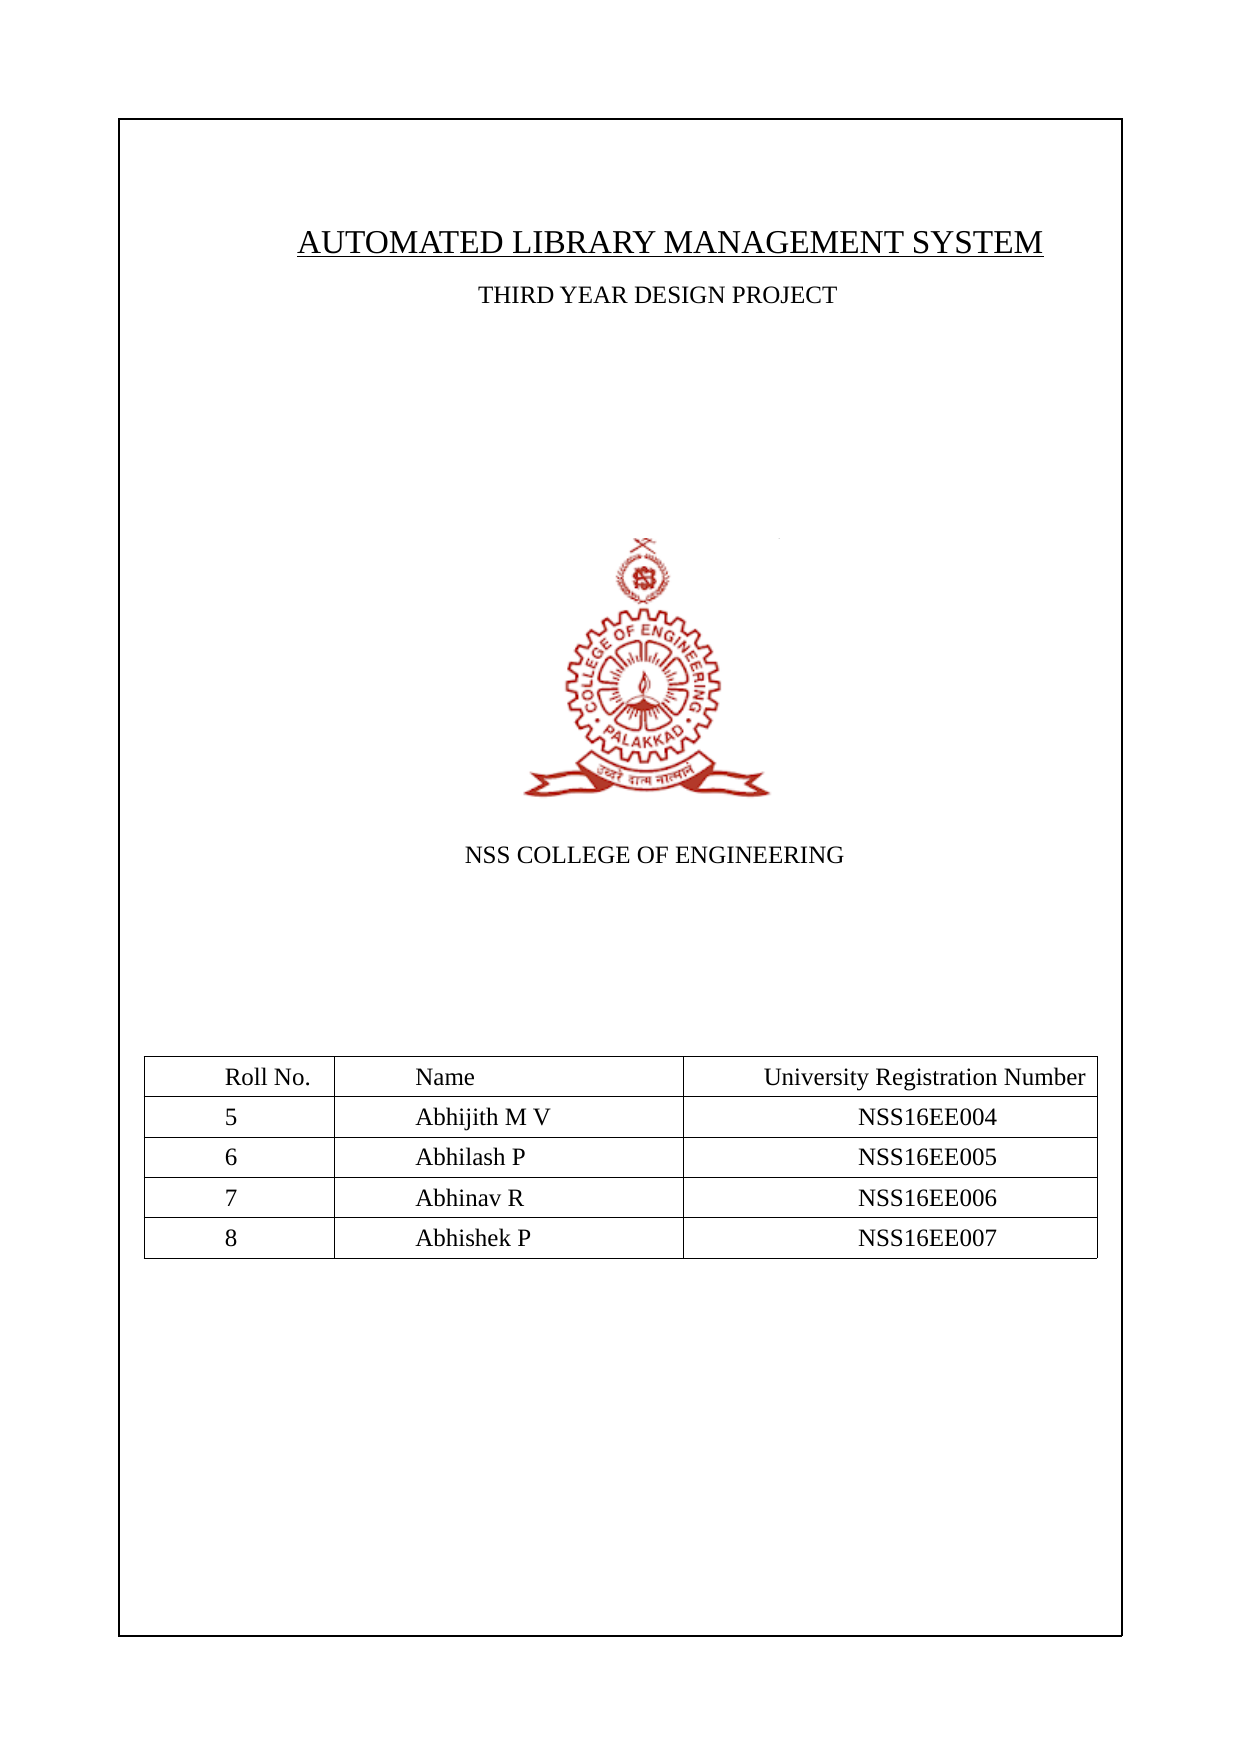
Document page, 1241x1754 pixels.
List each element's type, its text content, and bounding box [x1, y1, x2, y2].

table_cell NSS16EE006 [684, 1178, 1097, 1217]
table_cell 8 [145, 1218, 334, 1258]
table_cell 7 [145, 1178, 334, 1217]
table_header Name [335, 1057, 683, 1096]
text AUTOMATED LIBRARY MANAGEMENT SYSTEM [122, 222, 1118, 261]
table_header University Registration Number [684, 1057, 1097, 1096]
table_cell 6 [145, 1138, 334, 1177]
table_header Roll No. [145, 1057, 334, 1096]
text THIRD YEAR DESIGN PROJECT [122, 280, 1118, 308]
table_cell NSS16EE004 [684, 1097, 1097, 1137]
text NSS COLLEGE OF ENGINEERING [122, 840, 1118, 869]
table_cell Abhishek P [335, 1218, 683, 1258]
table_cell Abhilash P [335, 1138, 683, 1177]
table_cell 5 [145, 1097, 334, 1137]
table_cell NSS16EE007 [684, 1218, 1097, 1258]
picture [515, 538, 780, 802]
table_cell Abhijith M V [335, 1097, 683, 1137]
table_cell NSS16EE005 [684, 1138, 1097, 1177]
table_cell Abhinav R [335, 1178, 683, 1217]
